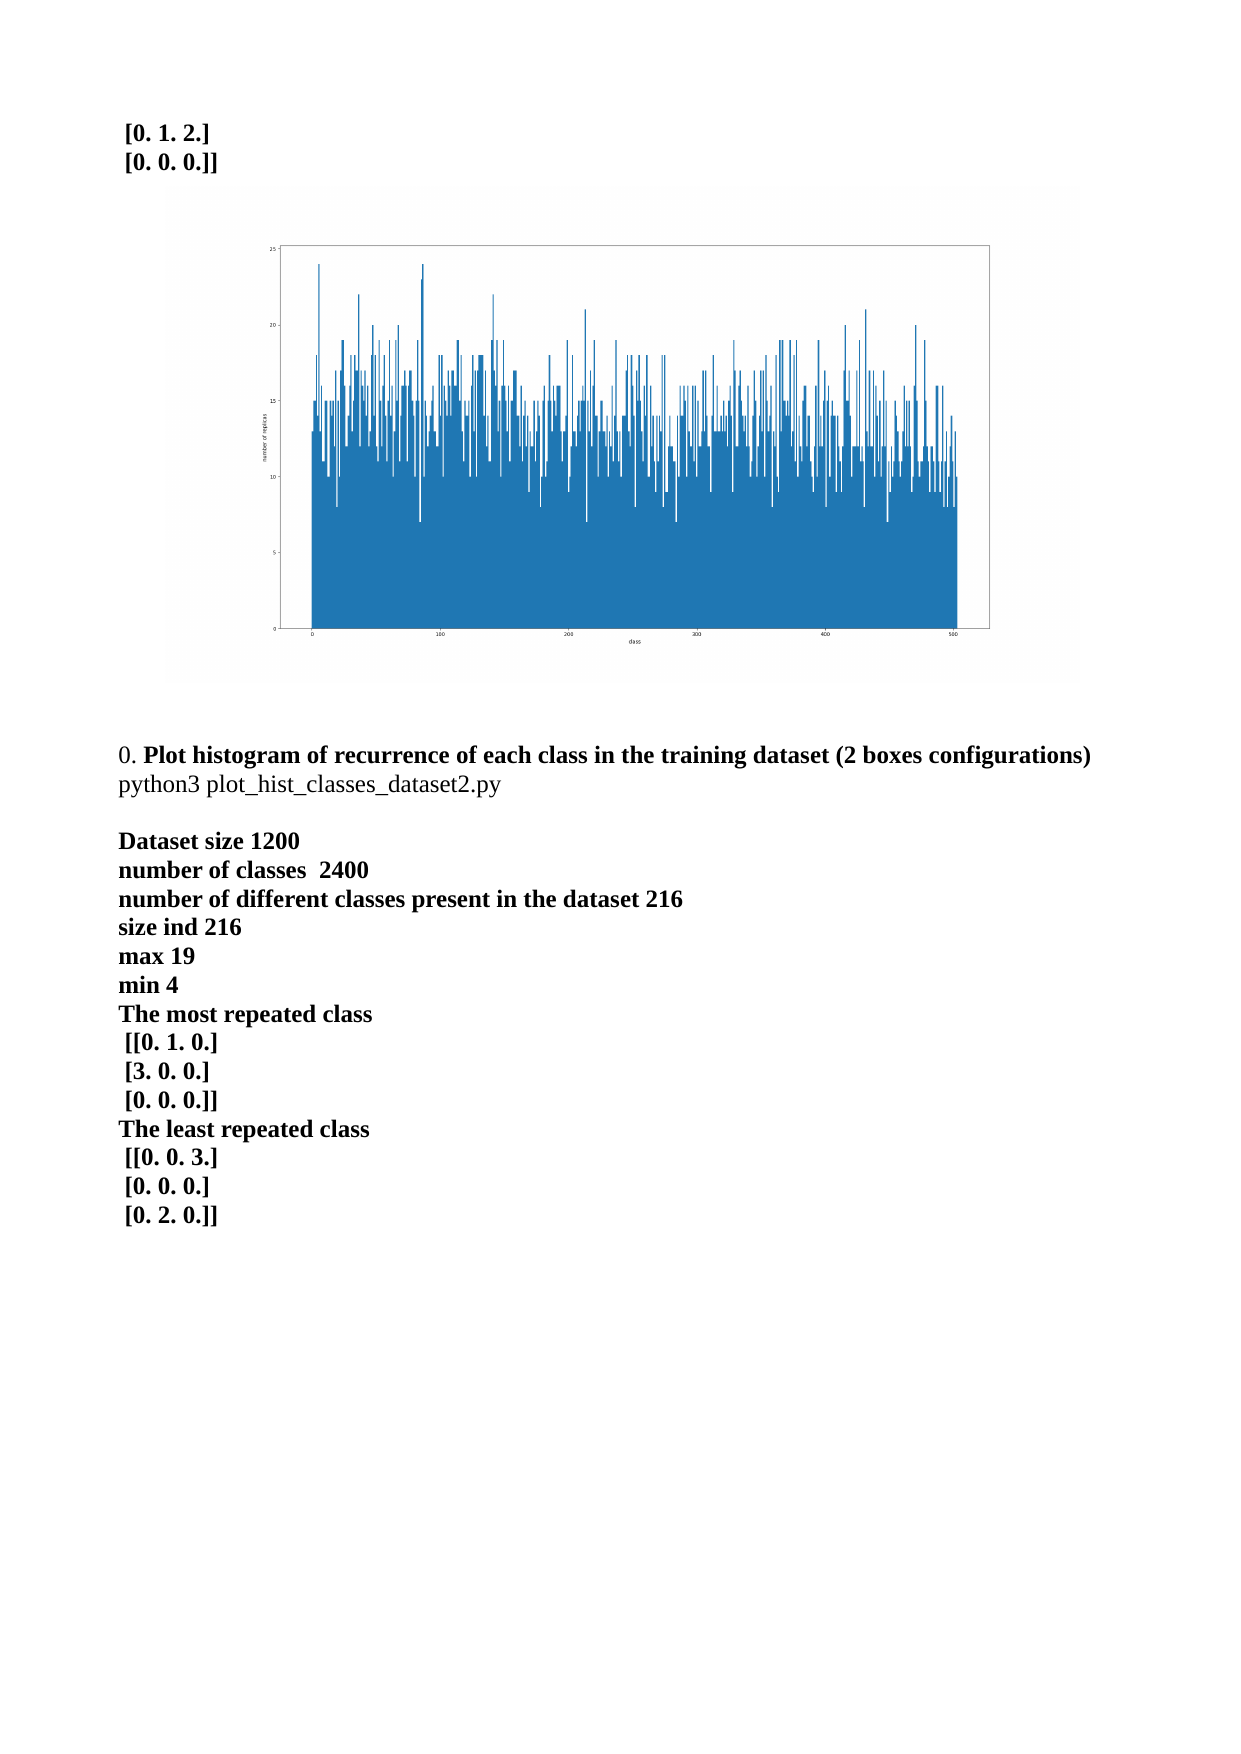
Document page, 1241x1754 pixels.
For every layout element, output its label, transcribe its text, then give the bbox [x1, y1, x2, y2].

text [[0. 1. 0.] [118, 1027, 1122, 1056]
text python3 plot_hist_classes_dataset2.py [118, 769, 1122, 797]
text The most repeated class [118, 999, 1122, 1027]
text number of classes 2400 [118, 855, 1122, 884]
text Dataset size 1200 [118, 826, 1122, 855]
picture [165, 186, 1081, 683]
text [[0. 0. 3.] [118, 1142, 1122, 1171]
text min 4 [118, 970, 1122, 999]
text max 19 [118, 941, 1122, 970]
text [0. 1. 2.] [118, 118, 1122, 147]
text [0. 0. 0.]] [118, 147, 1122, 176]
text [0. 2. 0.]] [118, 1200, 1122, 1229]
text [0. 0. 0.]] [118, 1085, 1122, 1114]
text number of different classes present in the dataset 216 [118, 884, 1122, 912]
text [0. 0. 0.] [118, 1171, 1122, 1200]
text 0. Plot histogram of recurrence of each class in the training dataset (2 boxes configurations) [118, 740, 1122, 769]
text [3. 0. 0.] [118, 1056, 1122, 1085]
text size ind 216 [118, 912, 1122, 941]
text The least repeated class [118, 1114, 1122, 1142]
